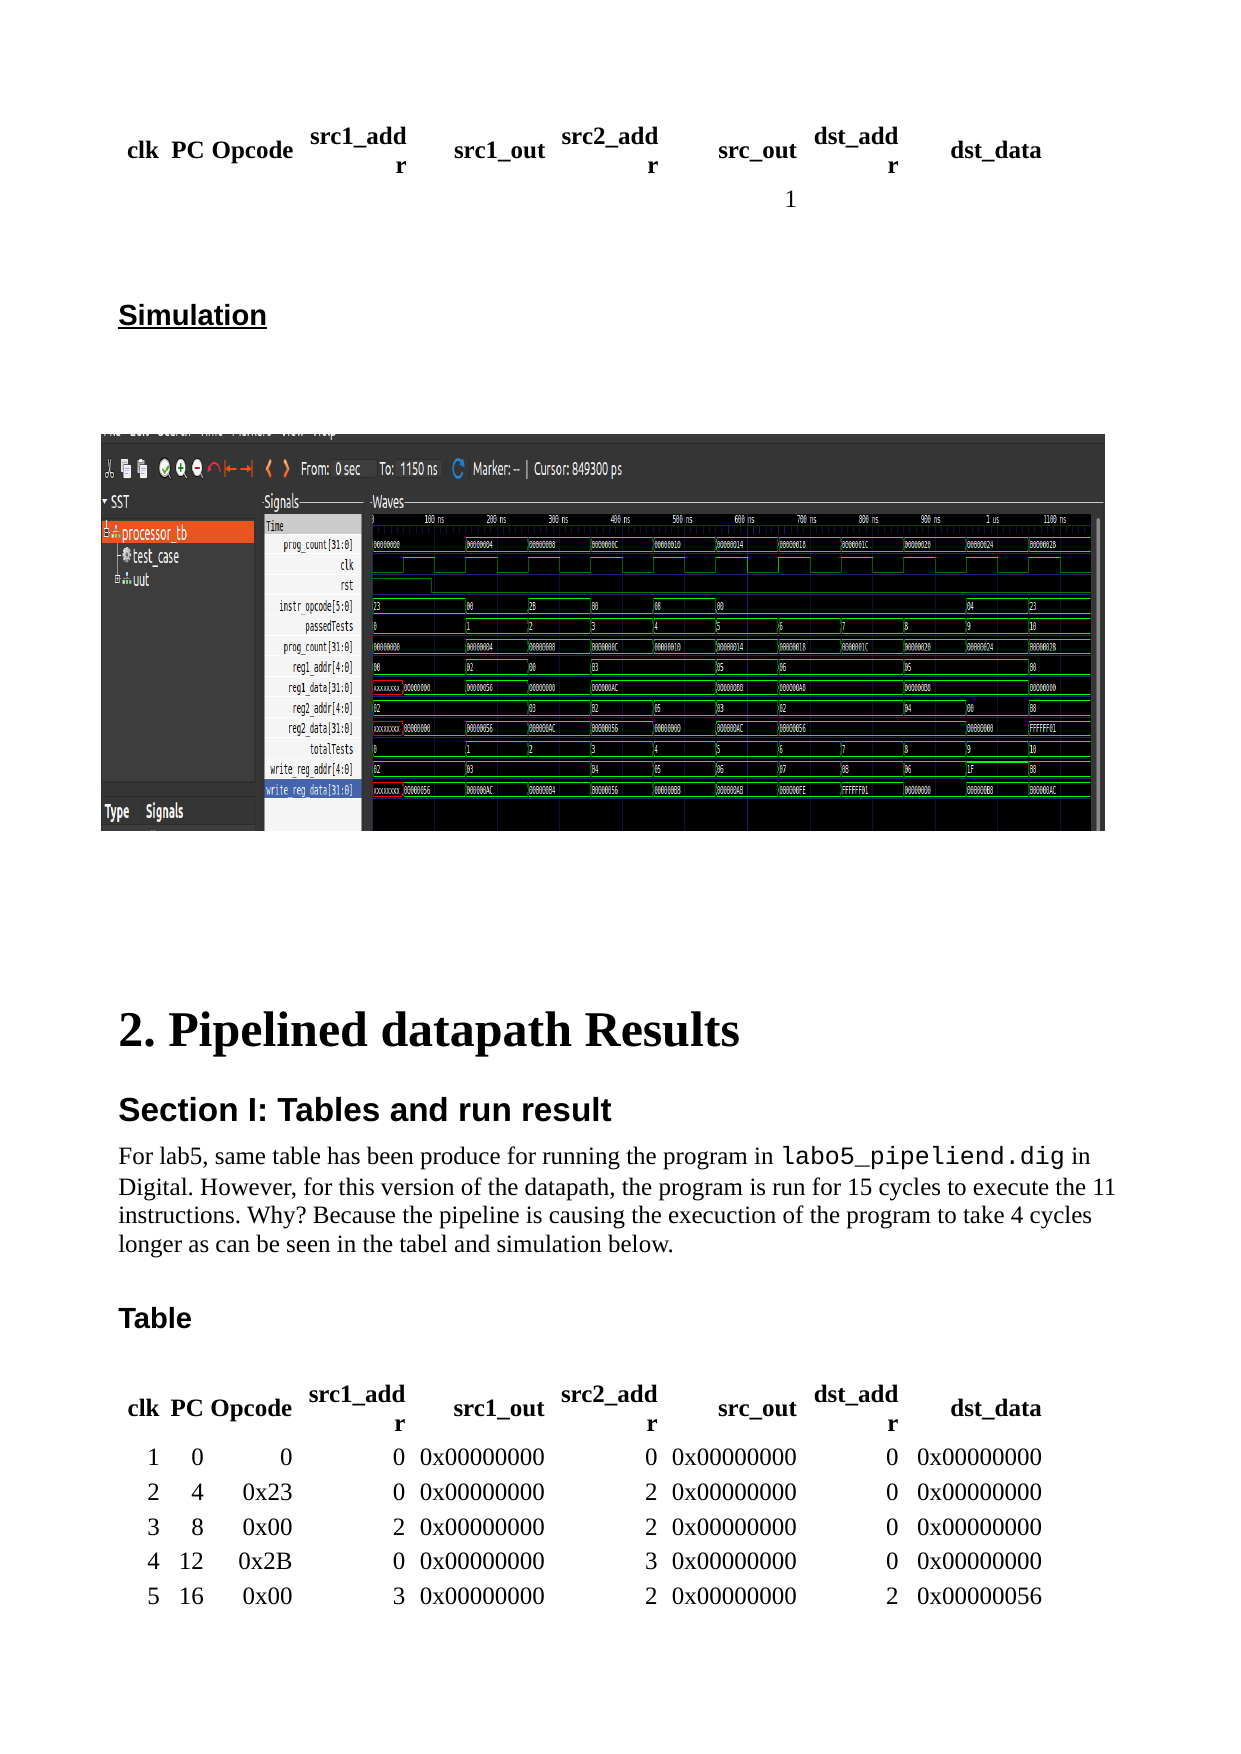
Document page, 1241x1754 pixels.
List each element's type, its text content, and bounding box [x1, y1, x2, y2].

table_cell 3 [547, 1543, 660, 1578]
table_cell 0 [800, 1474, 901, 1509]
table_header src2_addr [547, 1376, 660, 1439]
table_cell 2 [295, 1509, 408, 1543]
table_cell [548, 181, 661, 216]
table_header dst_data [901, 118, 1045, 181]
table_header src_out [660, 1376, 799, 1439]
table_cell 0x00000000 [660, 1440, 799, 1474]
table_cell 0x00000000 [408, 1509, 547, 1543]
table_cell 2 [547, 1578, 660, 1612]
table_header src2_addr [548, 118, 661, 181]
table_cell [409, 181, 548, 216]
table_cell 0 [800, 1543, 901, 1578]
table_cell 0x00000000 [901, 1509, 1045, 1543]
table_cell 0x00 [206, 1578, 295, 1612]
table_cell 0x00000000 [408, 1440, 547, 1474]
table_header dst_data [901, 1376, 1045, 1439]
table_header src_out [661, 118, 799, 181]
table_cell 1 [661, 181, 799, 216]
table_cell 0 [800, 1440, 901, 1474]
subtitle 2. Pipelined datapath Results [118, 999, 1122, 1057]
table_cell [162, 181, 207, 216]
table_cell 0x00000000 [660, 1578, 799, 1612]
table_header src1_addr [296, 118, 409, 181]
table_cell 0x00000000 [660, 1543, 799, 1578]
table_cell 0x00 [206, 1509, 295, 1543]
table_cell 0x00000000 [408, 1543, 547, 1578]
table_cell [901, 181, 1045, 216]
table_cell 2 [118, 1474, 162, 1509]
table_header dst_addr [800, 1376, 901, 1439]
table_cell 0 [295, 1543, 408, 1578]
subtitle Section I: Tables and run result [118, 1090, 1122, 1128]
table_cell 0x23 [206, 1474, 295, 1509]
table_cell 0x00000000 [660, 1474, 799, 1509]
subtitle Table [118, 1301, 1122, 1335]
table_cell 4 [118, 1543, 162, 1578]
picture [101, 434, 1105, 831]
table_cell 4 [162, 1474, 206, 1509]
table_cell 3 [118, 1509, 162, 1543]
table_cell 0 [800, 1509, 901, 1543]
table_cell 0x00000000 [408, 1578, 547, 1612]
table_cell 0x00000000 [901, 1440, 1045, 1474]
table_cell [118, 181, 162, 216]
table_header src1_out [408, 1376, 547, 1439]
table_cell 12 [162, 1543, 206, 1578]
table_cell 0x2B [206, 1543, 295, 1578]
table_header dst_addr [800, 118, 901, 181]
table_cell [207, 181, 296, 216]
table_header clk [118, 1376, 162, 1439]
table_cell 0x00000000 [660, 1509, 799, 1543]
table_cell 16 [162, 1578, 206, 1612]
table_cell 5 [118, 1578, 162, 1612]
subtitle Simulation [118, 231, 1122, 331]
table_cell 2 [547, 1509, 660, 1543]
text For lab5, same table has been produce for running the program in labo5_pipeliend.dig in Digital. However, for this version of the datapath, the program is run for 15 cycles to execute the 11 instructions. Why? Because the pipeline is causing the execuction of the program to take 4 cycles longer as can be seen in the tabel and simulation below. [118, 1141, 1122, 1287]
table_header PC [162, 118, 207, 181]
table_header clk [118, 118, 162, 181]
table_cell 2 [547, 1474, 660, 1509]
table_cell 0x00000000 [408, 1474, 547, 1509]
table_cell 2 [800, 1578, 901, 1612]
table_cell [800, 181, 901, 216]
table_header src1_addr [295, 1376, 408, 1439]
table_header src1_out [409, 118, 548, 181]
table_cell 1 [118, 1440, 162, 1474]
table_header PC [162, 1376, 206, 1439]
table_cell 0 [547, 1440, 660, 1474]
table_cell 0 [295, 1440, 408, 1474]
table_cell [296, 181, 409, 216]
table_cell 0x00000000 [901, 1543, 1045, 1578]
table_cell 0x00000000 [901, 1474, 1045, 1509]
table_header Opcode [207, 118, 296, 181]
table_cell 0x00000056 [901, 1578, 1045, 1612]
table_header Opcode [206, 1376, 295, 1439]
table_cell 0 [162, 1440, 206, 1474]
table_cell 3 [295, 1578, 408, 1612]
table_cell 0 [206, 1440, 295, 1474]
table_cell 0 [295, 1474, 408, 1509]
table_cell 8 [162, 1509, 206, 1543]
